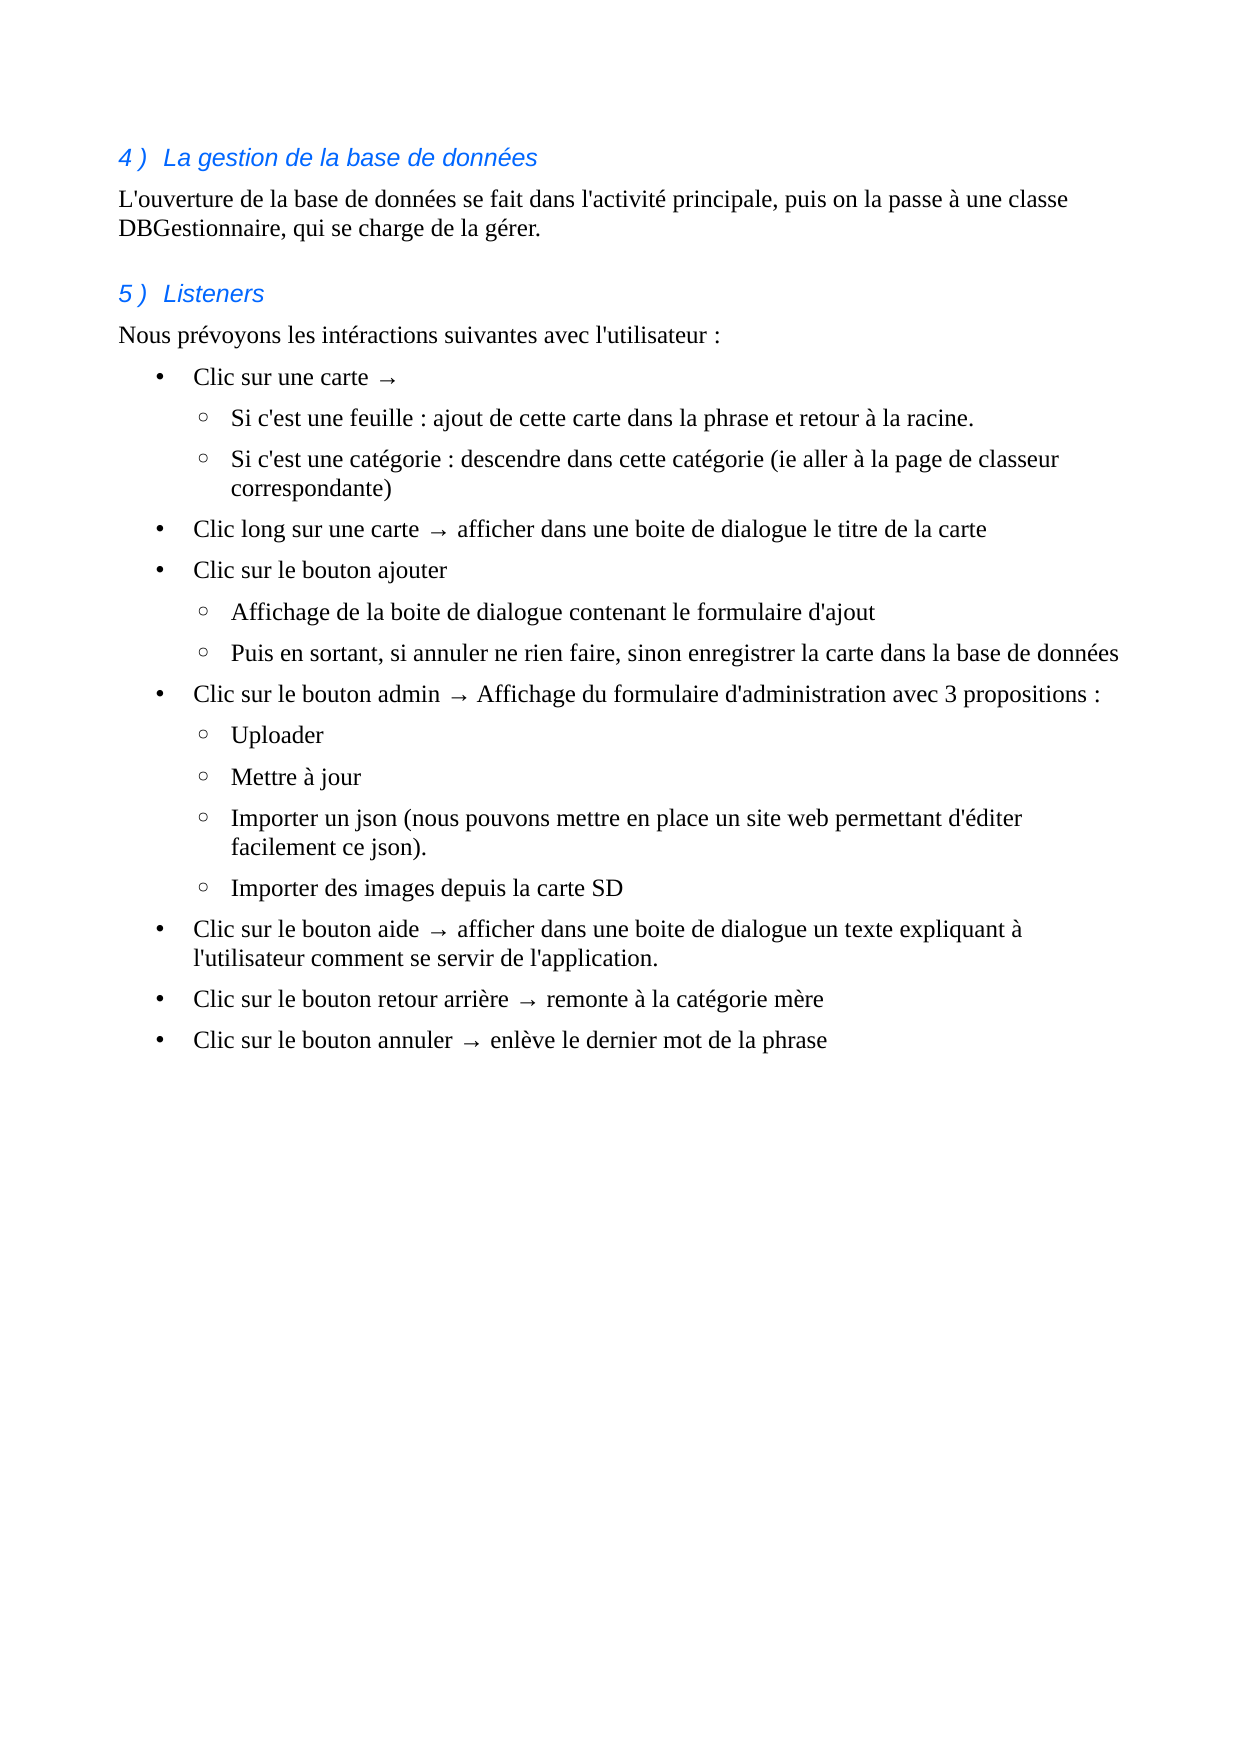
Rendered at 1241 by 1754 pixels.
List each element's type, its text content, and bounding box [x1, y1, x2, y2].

list Importer un json (nous pouvons mettre en place un site web permettant d'éditer facilement ce json). [193, 803, 1122, 861]
subtitle Listeners [118, 279, 1122, 308]
list Uploader [193, 721, 1122, 749]
list Affichage de la boite de dialogue contenant le formulaire d'ajout [193, 597, 1122, 626]
list Clic long sur une carte → afficher dans une boite de dialogue le titre de la carte [156, 514, 1122, 543]
list Clic sur le bouton admin → Affichage du formulaire d'administration avec 3 propositions : [156, 679, 1122, 708]
list Mettre à jour [193, 762, 1122, 791]
list Clic sur une carte → [156, 362, 1122, 391]
subtitle La gestion de la base de données [118, 143, 1122, 172]
list Clic sur le bouton retour arrière → remonte à la catégorie mère [156, 984, 1122, 1013]
list Clic sur le bouton ajouter [156, 556, 1122, 584]
list Puis en sortant, si annuler ne rien faire, sinon enregistrer la carte dans la base de données [193, 638, 1122, 667]
text L'ouverture de la base de données se fait dans l'activité principale, puis on la passe à une classe DBGestionnaire, qui se charge de la gérer. [118, 184, 1122, 242]
text Nous prévoyons les intéractions suivantes avec l'utilisateur : [118, 321, 1122, 349]
list Clic sur le bouton annuler → enlève le dernier mot de la phrase [156, 1026, 1122, 1054]
list Importer des images depuis la carte SD [193, 873, 1122, 902]
list Si c'est une feuille : ajout de cette carte dans la phrase et retour à la racine. [193, 403, 1122, 432]
list Si c'est une catégorie : descendre dans cette catégorie (ie aller à la page de classeur correspondante) [193, 444, 1122, 502]
list Clic sur le bouton aide → afficher dans une boite de dialogue un texte expliquant à l'utilisateur comment se servir de l'application. [156, 914, 1122, 972]
